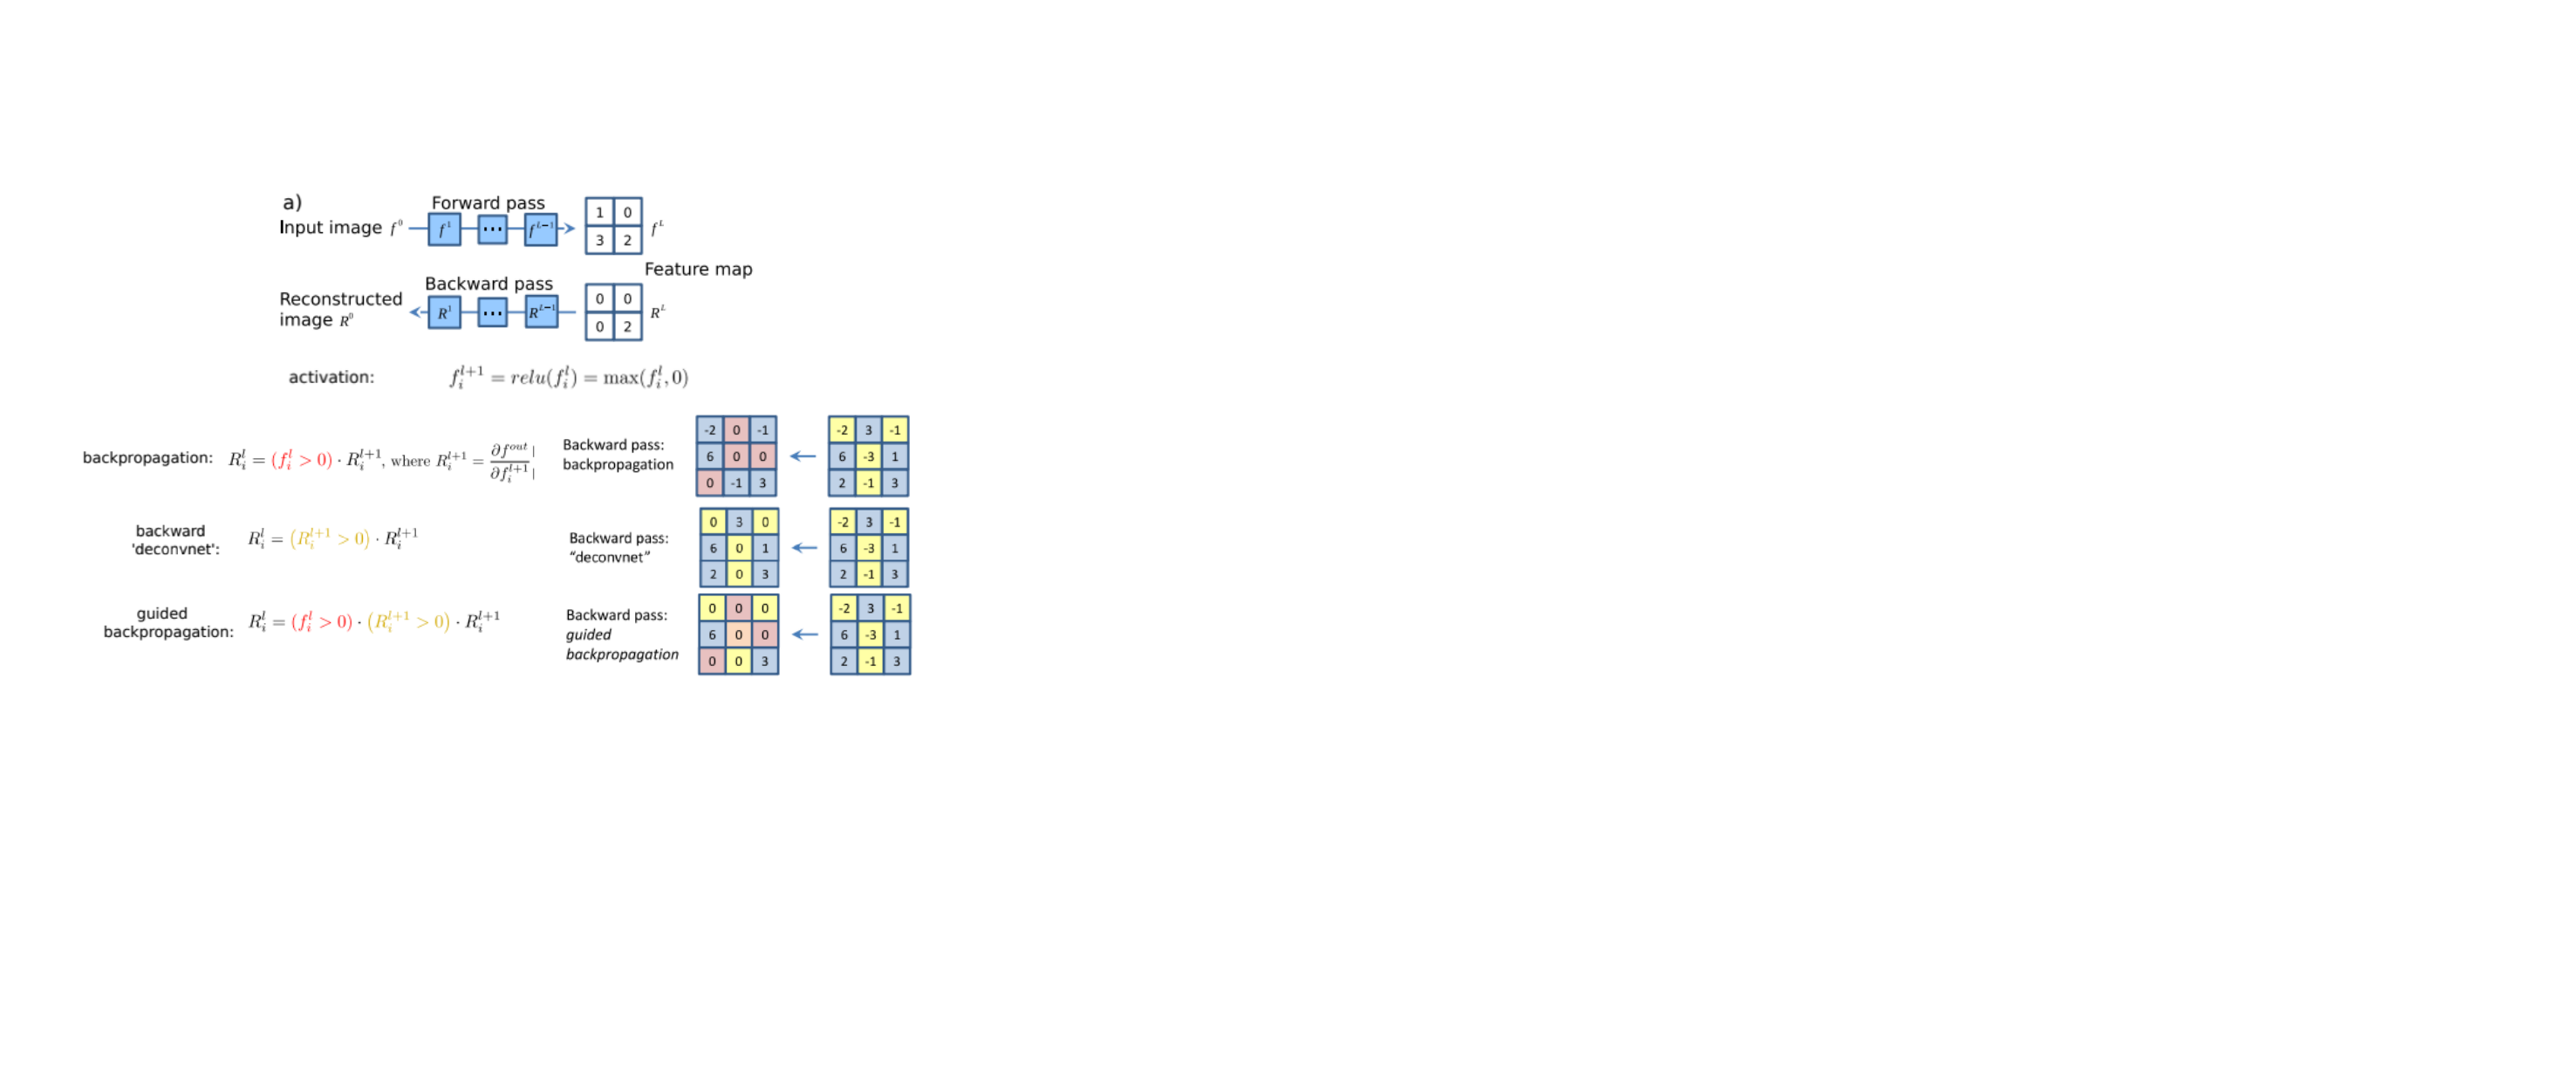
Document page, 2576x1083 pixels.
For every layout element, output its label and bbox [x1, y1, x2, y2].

picture [75, 437, 535, 486]
picture [96, 596, 518, 669]
picture [262, 182, 757, 398]
picture [557, 408, 943, 691]
picture [120, 511, 434, 565]
